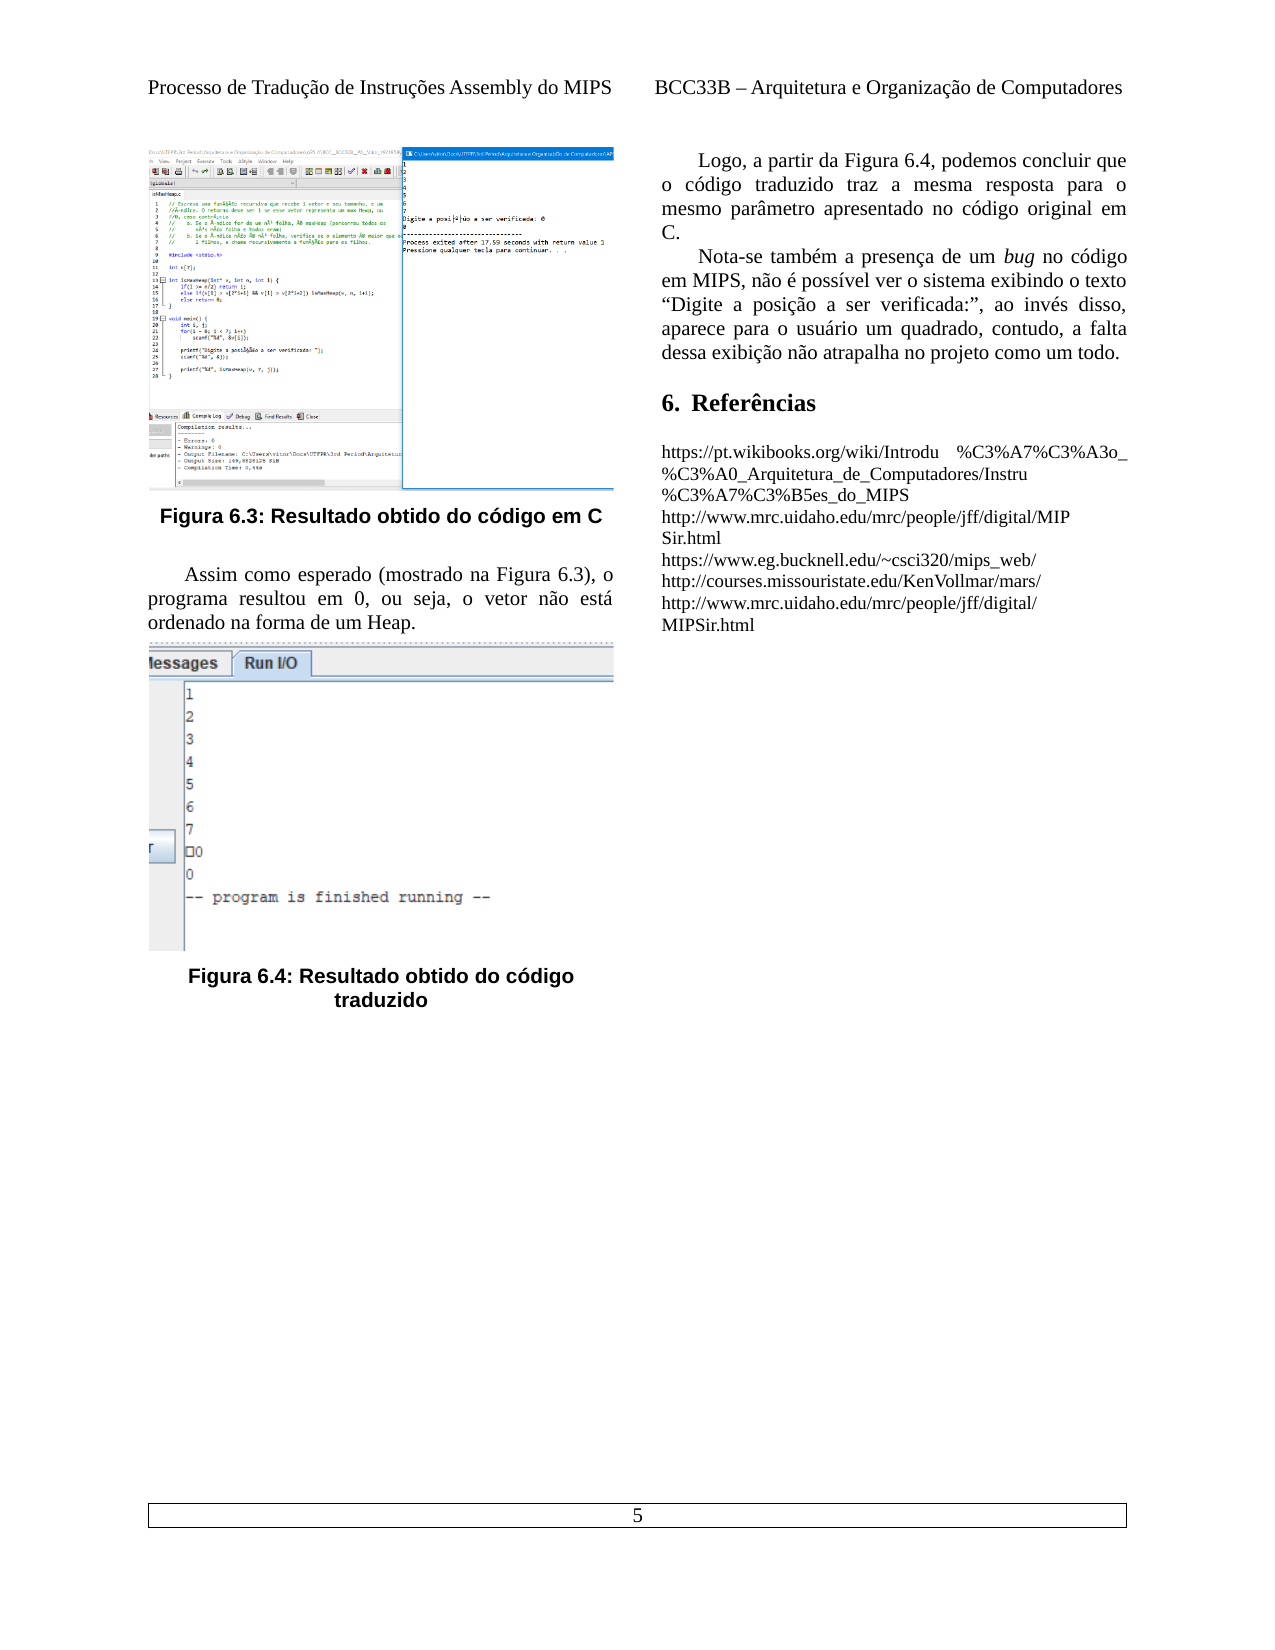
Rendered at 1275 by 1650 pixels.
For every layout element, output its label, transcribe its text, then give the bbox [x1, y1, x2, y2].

text Assim como esperado (mostrado na Figura 6.3), o programa resultou em 0, ou seja, o vetor não está ordenado na forma de um Heap. [148, 561, 613, 634]
text http://www.mrc.uidaho.edu/mrc/people/jff/digital/MIPSir.html [661, 592, 1127, 635]
text Figura 6.3: Resultado obtido do código em C [148, 504, 613, 528]
subtitle Referências [661, 388, 1127, 417]
text https://www.eg.bucknell.edu/~csci320/mips_web/ [661, 549, 1127, 570]
text [148, 1012, 613, 1019]
text [148, 951, 613, 964]
text Logo, a partir da Figura 6.4, podemos concluir que o código traduzido traz a mesma resposta para o mesmo parâmetro apresentado no código original em C. [661, 148, 1127, 244]
text http://courses.missouristate.edu/KenVollmar/mars/ [661, 570, 1127, 592]
text https://pt.wikibooks.org/wiki/Introdu %C3%A7%C3%A3o_ %C3%A0_Arquitetura_de_Computadores/Instru %C3%A7%C3%B5es_do_MIPS http://www.mrc.uidaho.edu/mrc/people/jff/digital/MIP Sir.html [661, 441, 1127, 549]
text Nota-se também a presença de um bug no código em MIPS, não é possível ver o sistema exibindo o texto “Digite a posição a ser verificada:”, ao invés disso, aparece para o usuário um quadrado, contudo, a falta dessa exibição não atrapalha no projeto como um todo. [661, 244, 1127, 364]
text Figura 6.4: Resultado obtido do código traduzido [148, 964, 613, 1012]
